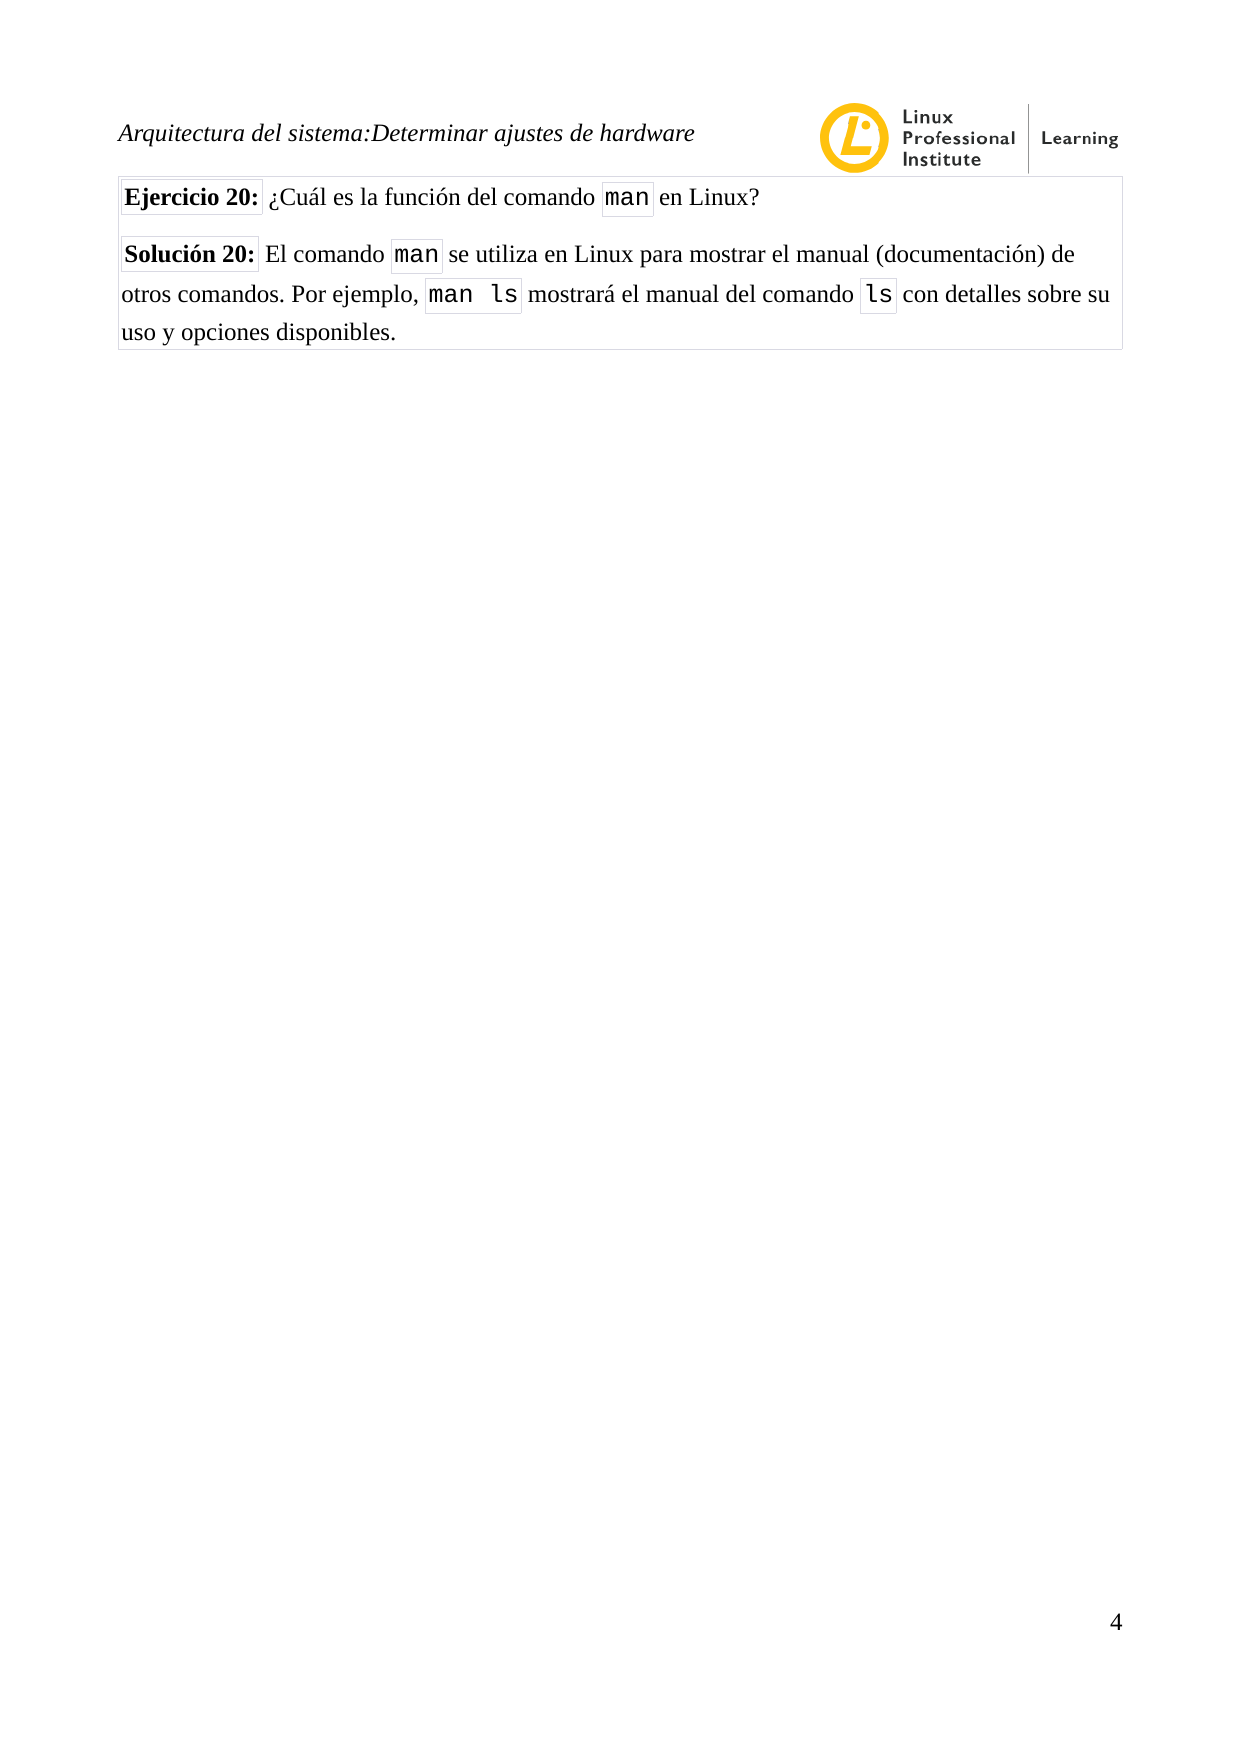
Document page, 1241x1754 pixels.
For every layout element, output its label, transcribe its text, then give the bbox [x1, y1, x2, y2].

text Ejercicio 20: ¿Cuál es la función del comando man en Linux? [119, 177, 1122, 216]
text Solución 20: El comando man se utiliza en Linux para mostrar el manual (documentación) de otros comandos. Por ejemplo, man ls mostrará el manual del comando ls con detalles sobre su uso y opciones disponibles. [119, 233, 1122, 349]
picture [819, 102, 1119, 174]
